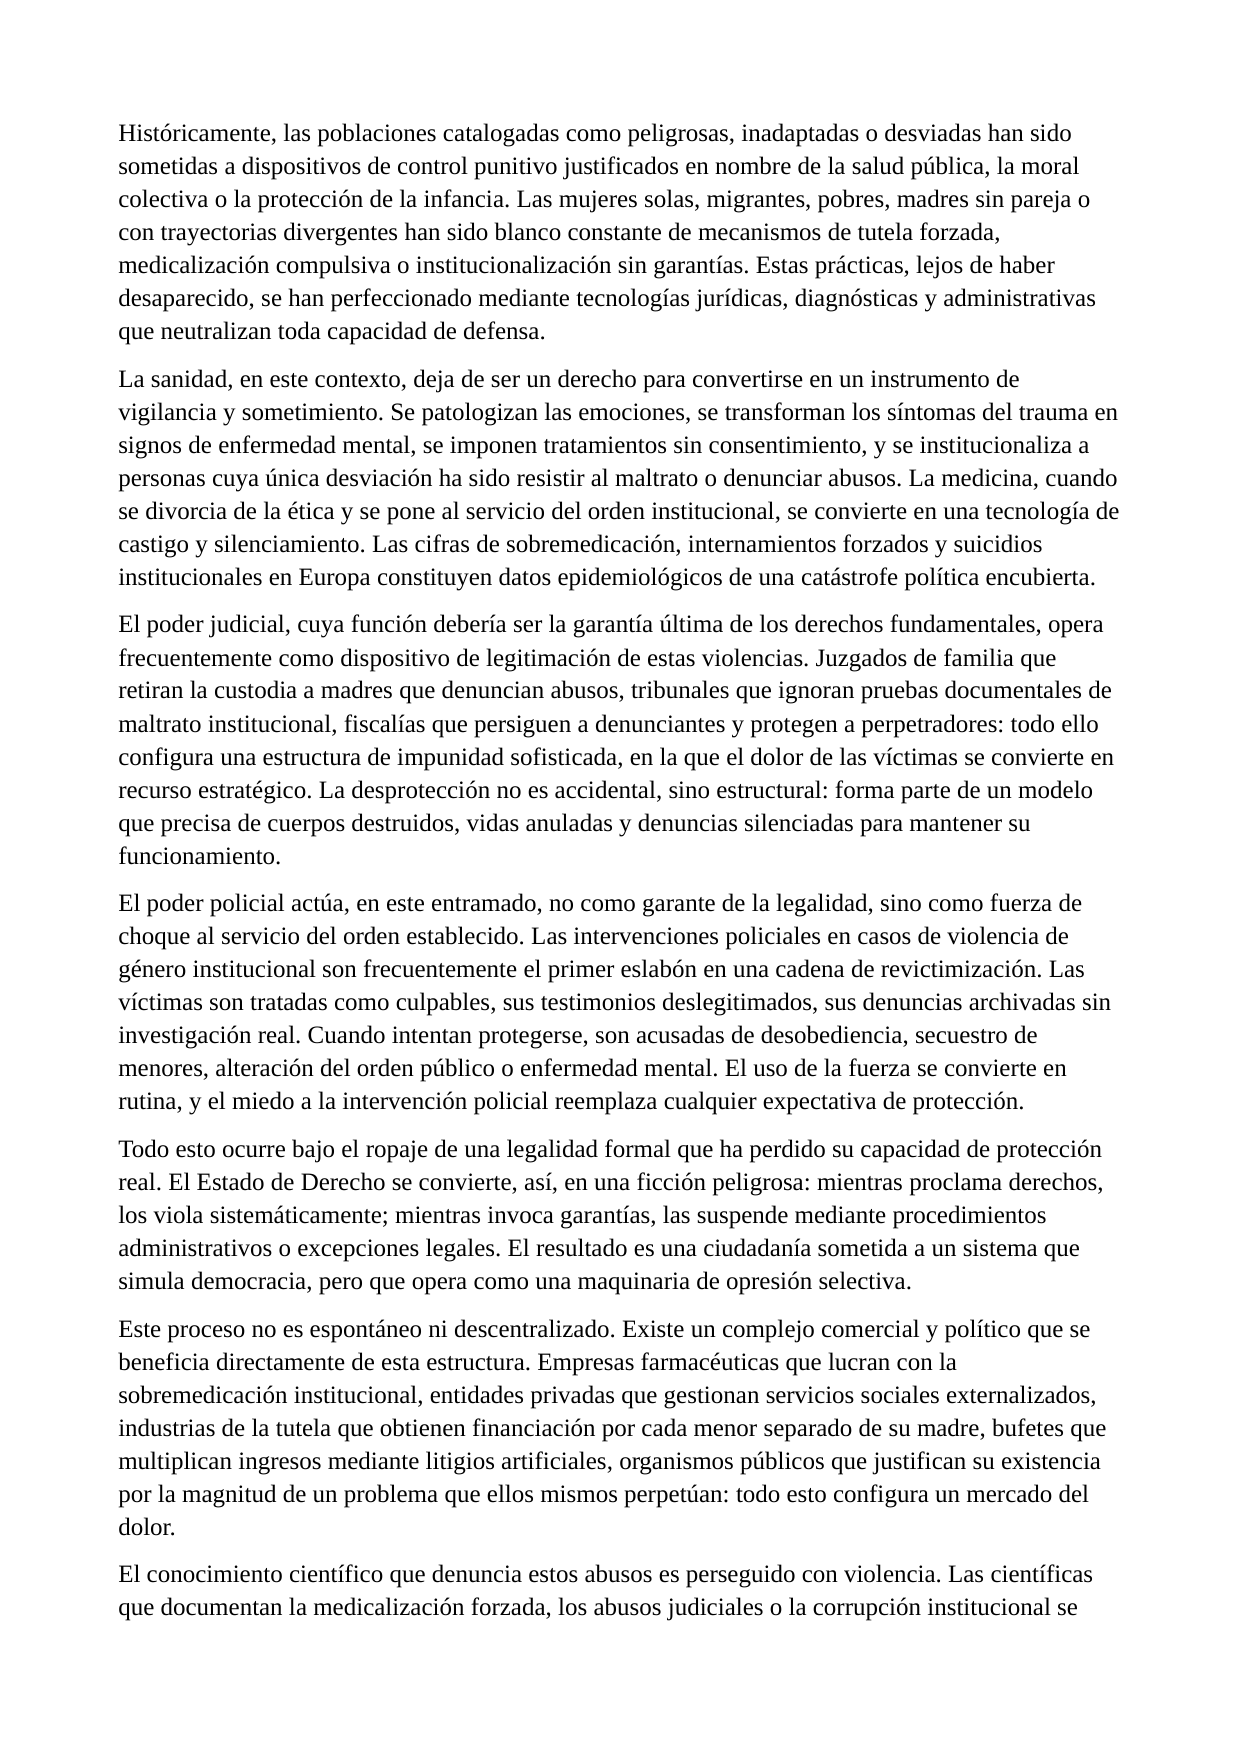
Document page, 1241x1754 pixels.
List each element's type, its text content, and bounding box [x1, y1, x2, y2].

text Este proceso no es espontáneo ni descentralizado. Existe un complejo comercial y político que se beneficia directamente de esta estructura. Empresas farmacéuticas que lucran con la sobremedicación institucional, entidades privadas que gestionan servicios sociales externalizados, industrias de la tutela que obtienen financiación por cada menor separado de su madre, bufetes que multiplican ingresos mediante litigios artificiales, organismos públicos que justifican su existencia por la magnitud de un problema que ellos mismos perpetúan: todo esto configura un mercado del dolor. [118, 1314, 1122, 1541]
text Todo esto ocurre bajo el ropaje de una legalidad formal que ha perdido su capacidad de protección real. El Estado de Derecho se convierte, así, en una ficción peligrosa: mientras proclama derechos, los viola sistemáticamente; mientras invoca garantías, las suspende mediante procedimientos administrativos o excepciones legales. El resultado es una ciudadanía sometida a un sistema que simula democracia, pero que opera como una maquinaria de opresión selectiva. [118, 1134, 1122, 1295]
text El poder policial actúa, en este entramado, no como garante de la legalidad, sino como fuerza de choque al servicio del orden establecido. Las intervenciones policiales en casos de violencia de género institucional son frecuentemente el primer eslabón en una cadena de revictimización. Las víctimas son tratadas como culpables, sus testimonios deslegitimados, sus denuncias archivadas sin investigación real. Cuando intentan protegerse, son acusadas de desobediencia, secuestro de menores, alteración del orden público o enfermedad mental. El uso de la fuerza se convierte en rutina, y el miedo a la intervención policial reemplaza cualquier expectativa de protección. [118, 888, 1122, 1115]
text La sanidad, en este contexto, deja de ser un derecho para convertirse en un instrumento de vigilancia y sometimiento. Se patologizan las emociones, se transforman los síntomas del trauma en signos de enfermedad mental, se imponen tratamientos sin consentimiento, y se institucionaliza a personas cuya única desviación ha sido resistir al maltrato o denunciar abusos. La medicina, cuando se divorcia de la ética y se pone al servicio del orden institucional, se convierte en una tecnología de castigo y silenciamiento. Las cifras de sobremedicación, internamientos forzados y suicidios institucionales en Europa constituyen datos epidemiológicos de una catástrofe política encubierta. [118, 364, 1122, 591]
text El poder judicial, cuya función debería ser la garantía última de los derechos fundamentales, opera frecuentemente como dispositivo de legitimación de estas violencias. Juzgados de familia que retiran la custodia a madres que denuncian abusos, tribunales que ignoran pruebas documentales de maltrato institucional, fiscalías que persiguen a denunciantes y protegen a perpetradores: todo ello configura una estructura de impunidad sofisticada, en la que el dolor de las víctimas se convierte en recurso estratégico. La desprotección no es accidental, sino estructural: forma parte de un modelo que precisa de cuerpos destruidos, vidas anuladas y denuncias silenciadas para mantener su funcionamiento. [118, 609, 1122, 869]
text Históricamente, las poblaciones catalogadas como peligrosas, inadaptadas o desviadas han sido sometidas a dispositivos de control punitivo justificados en nombre de la salud pública, la moral colectiva o la protección de la infancia. Las mujeres solas, migrantes, pobres, madres sin pareja o con trayectorias divergentes han sido blanco constante de mecanismos de tutela forzada, medicalización compulsiva o institucionalización sin garantías. Estas prácticas, lejos de haber desaparecido, se han perfeccionado mediante tecnologías jurídicas, diagnósticas y administrativas que neutralizan toda capacidad de defensa. [118, 118, 1122, 345]
text El conocimiento científico que denuncia estos abusos es perseguido con violencia. Las científicas que documentan la medicalización forzada, los abusos judiciales o la corrupción institucional se [118, 1559, 1122, 1621]
